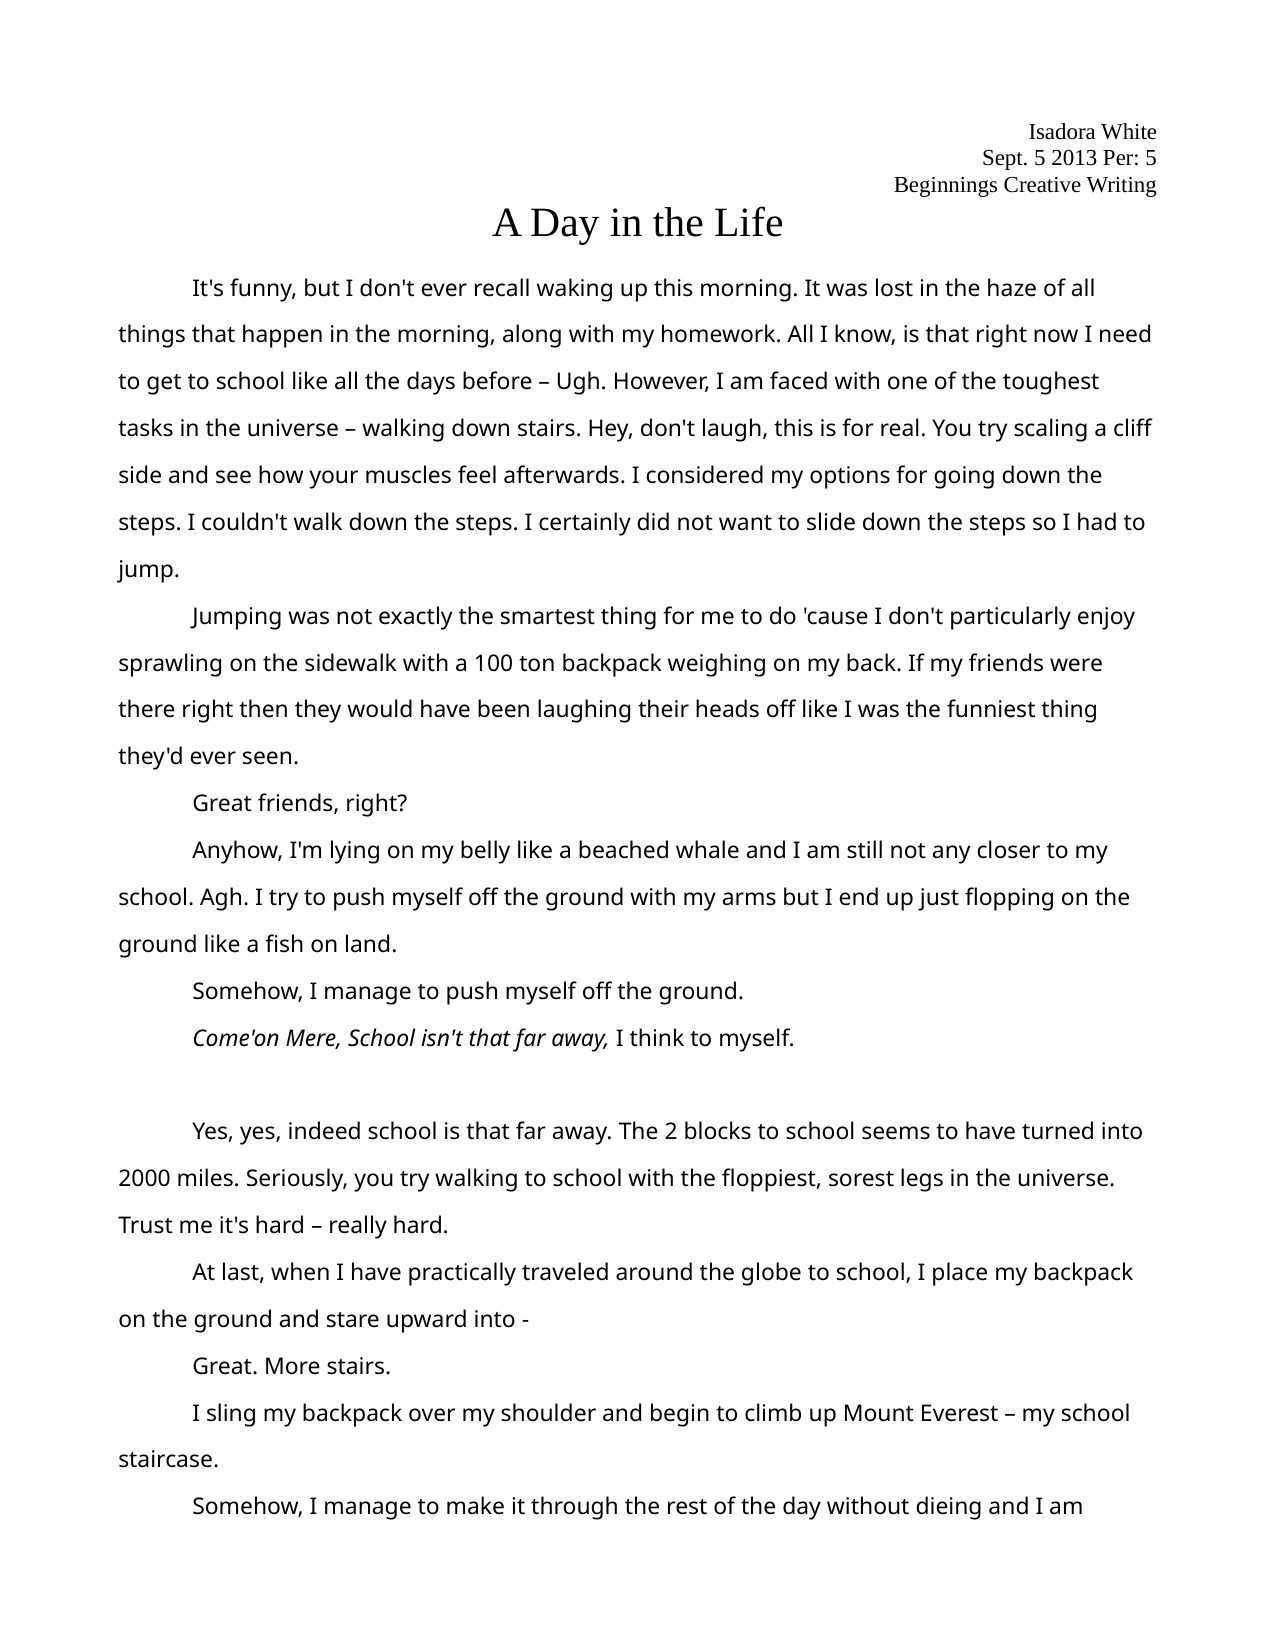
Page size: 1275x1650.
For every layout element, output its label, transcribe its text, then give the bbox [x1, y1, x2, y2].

text It's funny, but I don't ever recall waking up this morning. It was lost in the haze of all things that happen in the morning, along with my homework. All I know, is that right now I need to get to school like all the days before – Ugh. However, I am faced with one of the toughest tasks in the universe – walking down stairs. Hey, don't laugh, this is for real. You try scaling a cliff side and see how your muscles feel afterwards. I considered my options for going down the steps. I couldn't walk down the steps. I certainly did not want to slide down the steps so I had to jump. [118, 271, 1157, 584]
text Isadora White [118, 118, 1157, 144]
text Beginnings Creative Writing [118, 171, 1157, 197]
text Sept. 5 2013 Per: 5 [118, 144, 1157, 171]
text A Day in the Life [118, 197, 1157, 245]
text Anyhow, I'm lying on my belly like a beached whale and I am still not any closer to my school. Agh. I try to push myself off the ground with my arms but I end up just flopping on the ground like a fish on land. [118, 834, 1157, 959]
text Great. More stairs. [118, 1349, 1157, 1381]
text Come'on Mere, School isn't that far away, I think to myself. [118, 1021, 1157, 1053]
text Somehow, I manage to make it through the rest of the day without dieing and I am [118, 1490, 1157, 1521]
text Great friends, right? [118, 787, 1157, 818]
text Jumping was not exactly the smartest thing for me to do 'cause I don't particularly enjoy sprawling on the sidewalk with a 100 ton backpack weighing on my back. If my friends were there right then they would have been laughing their heads off like I was the funniest thing they'd ever seen. [118, 599, 1157, 771]
text At last, when I have practically traveled around the globe to school, I place my backpack on the ground and stare upward into - [118, 1256, 1157, 1334]
text I sling my backpack over my shoulder and begin to climb up Mount Everest – my school staircase. [118, 1396, 1157, 1474]
text Somehow, I manage to push myself off the ground. [118, 974, 1157, 1006]
text Yes, yes, indeed school is that far away. The 2 blocks to school seems to have turned into 2000 miles. Seriously, you try walking to school with the floppiest, sorest legs in the universe. Trust me it's hard – really hard. [118, 1115, 1157, 1240]
